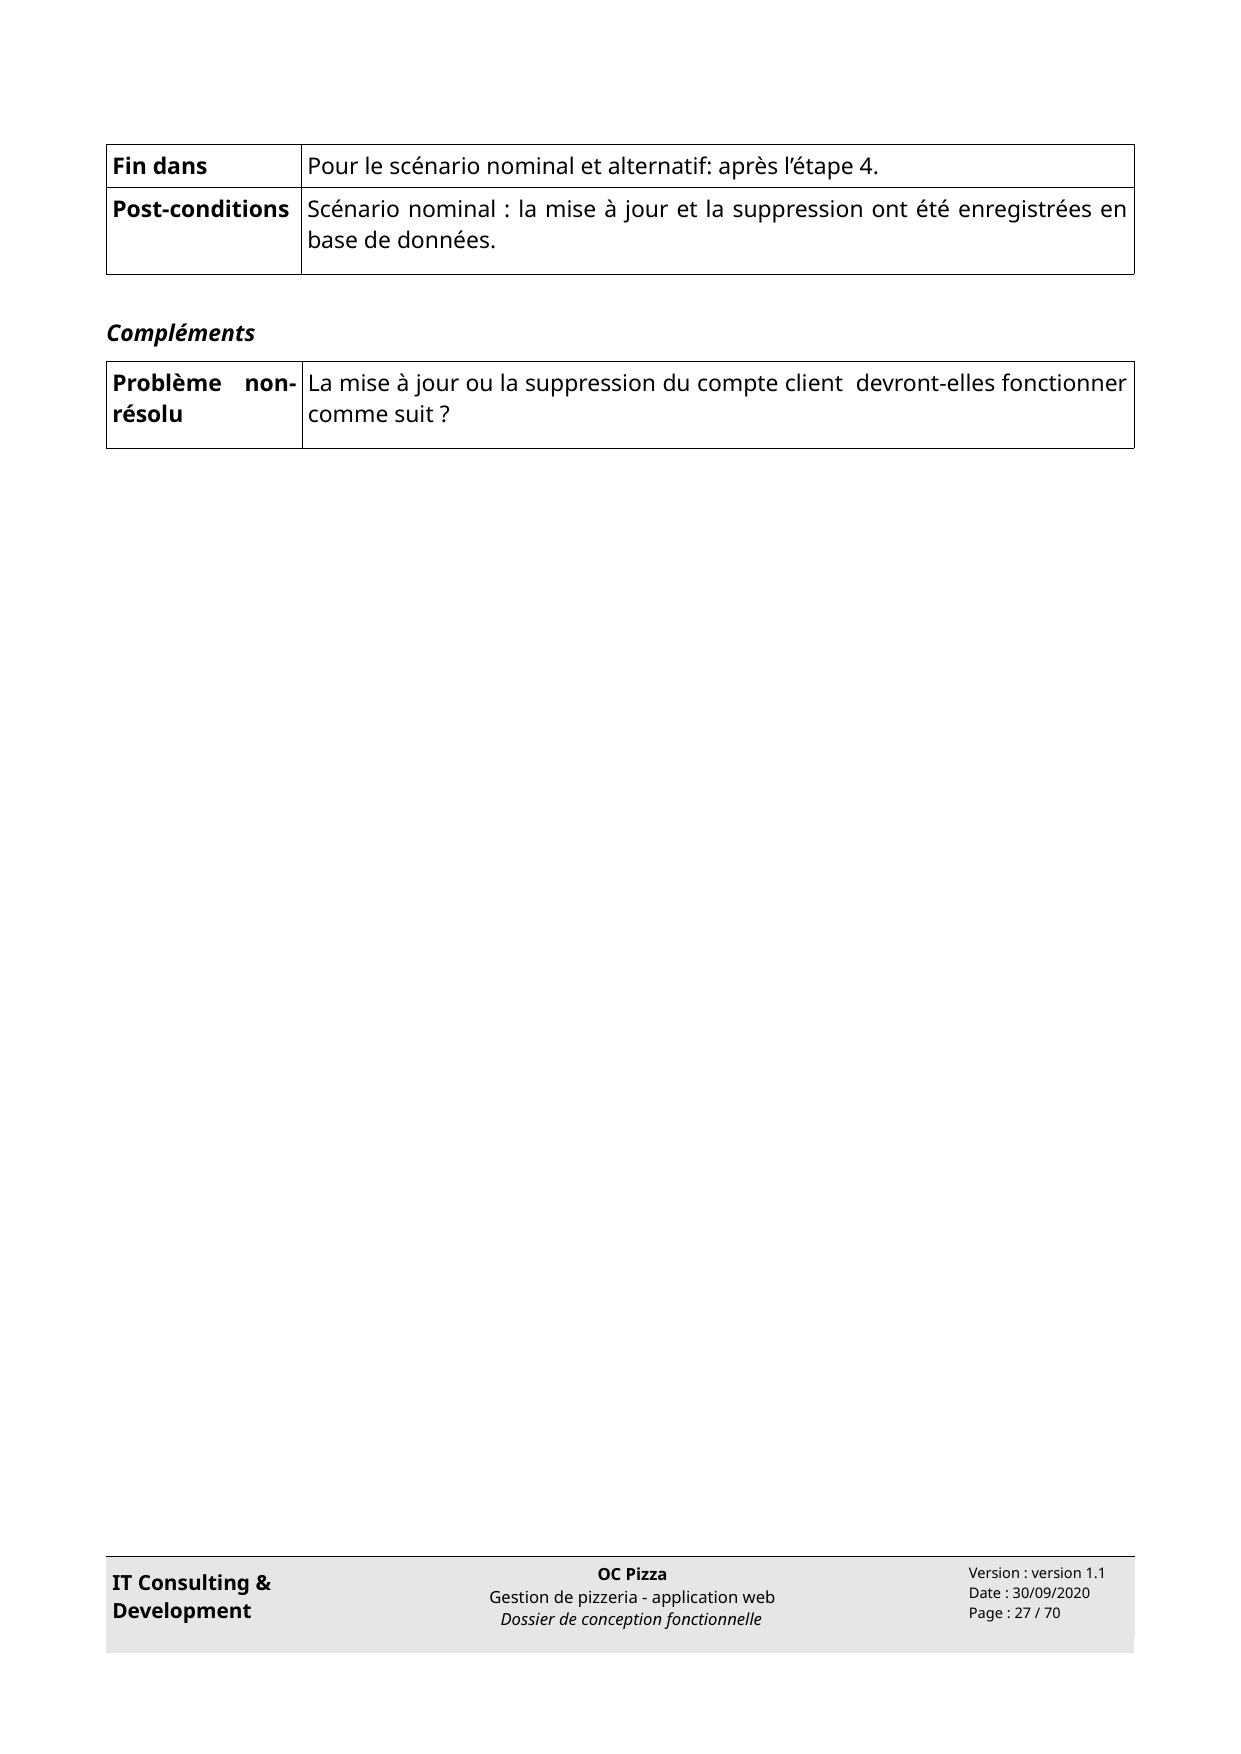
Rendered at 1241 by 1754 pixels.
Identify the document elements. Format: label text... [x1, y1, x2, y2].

table_cell Scénario nominal : la mise à jour et la suppression ont été enregistrées en base de données. [302, 188, 1134, 273]
table_header Fin dans [107, 145, 301, 187]
table_header La mise à jour ou la suppression du compte client devront-elles fonctionner comme suit ? [303, 362, 1134, 448]
table_cell Post-conditions [107, 188, 301, 273]
table_header Pour le scénario nominal et alternatif: après l’étape 4. [302, 145, 1134, 187]
text Compléments [106, 317, 1134, 349]
table_header Problème non-résolu [107, 362, 302, 448]
